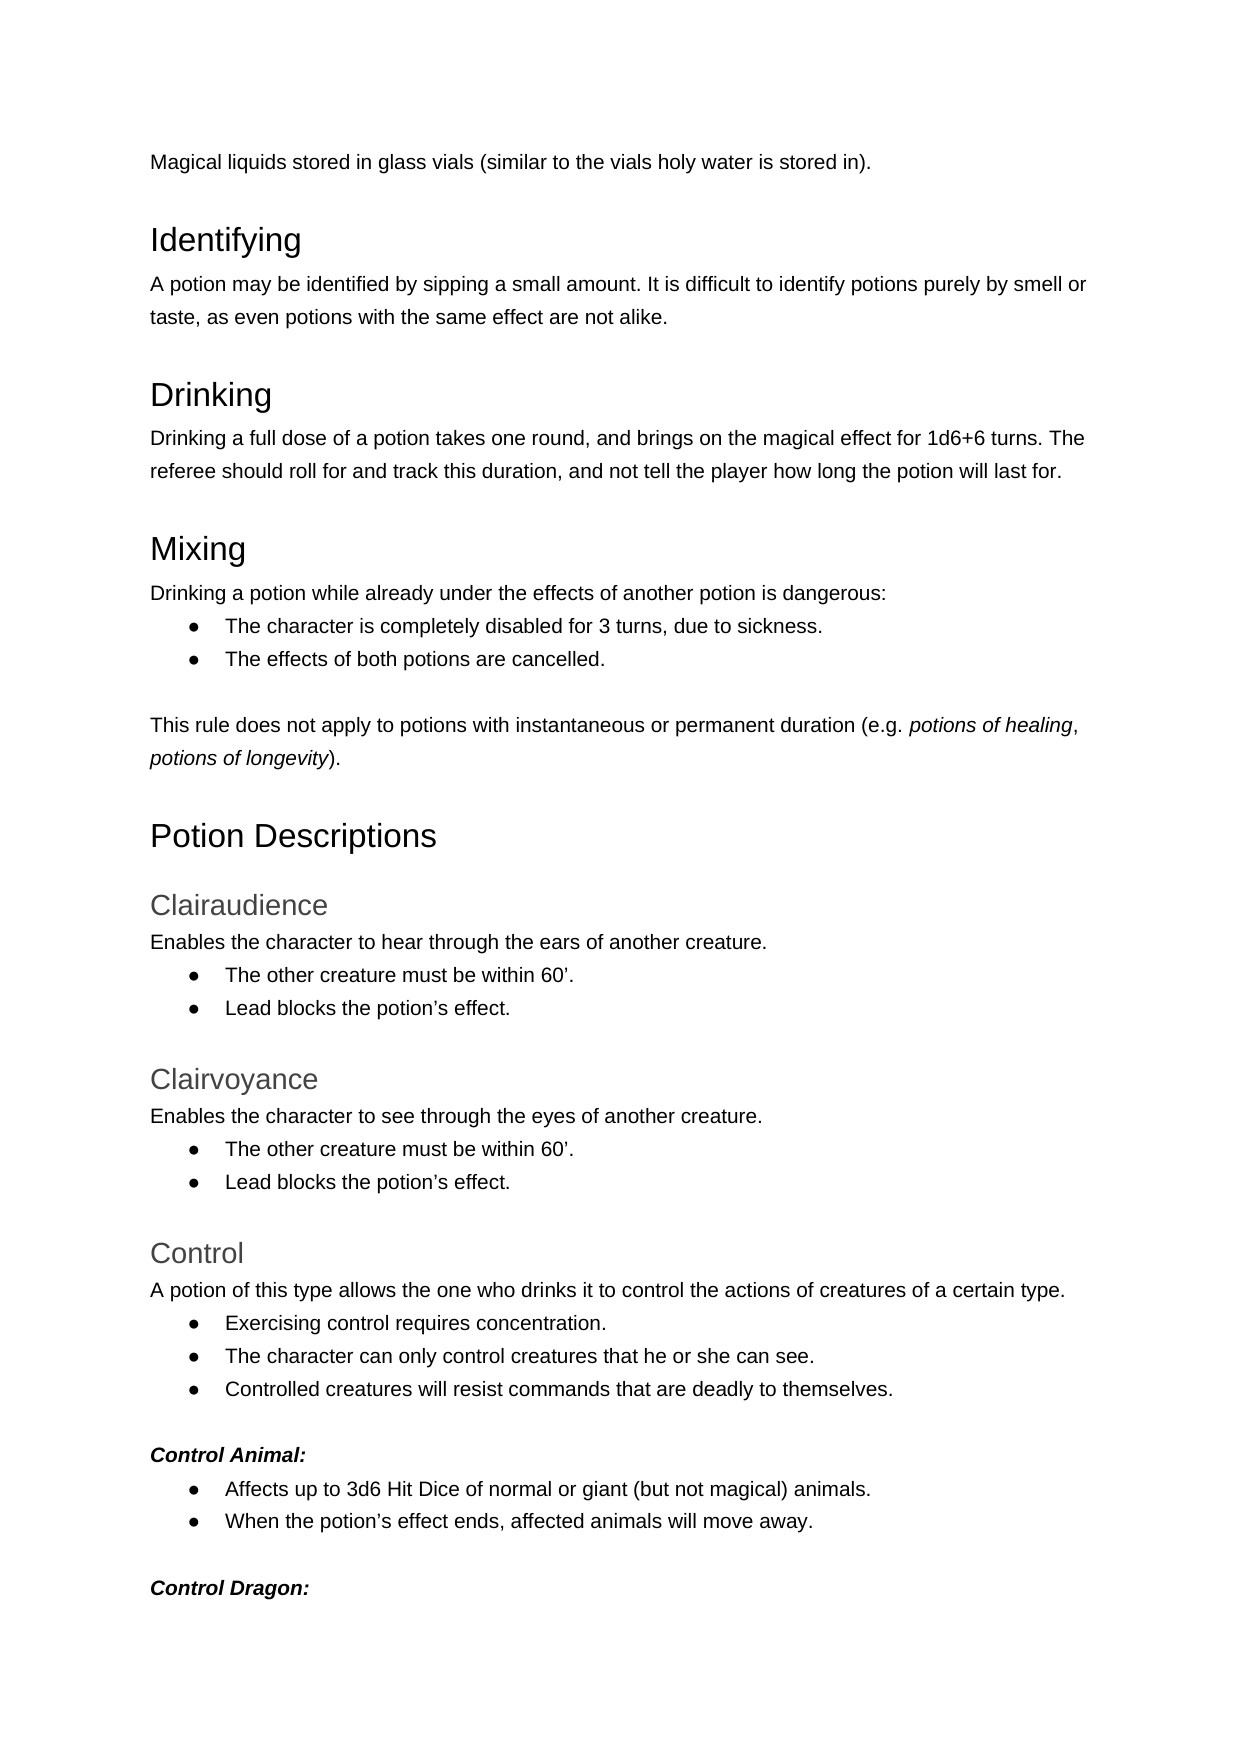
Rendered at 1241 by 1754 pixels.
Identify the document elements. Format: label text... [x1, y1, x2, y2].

text Enables the character to see through the eyes of another creature. [150, 1104, 1090, 1128]
text A potion may be identified by sipping a small amount. It is difficult to identify potions purely by smell or taste, as even potions with the same effect are not alike. [150, 271, 1090, 328]
list Lead blocks the potion’s effect. [187, 996, 1090, 1020]
text Control Dragon: [150, 1575, 1090, 1599]
list Controlled creatures will resist commands that are deadly to themselves. [187, 1377, 1090, 1401]
text Drinking a potion while already under the effects of another potion is dangerous: [150, 580, 1090, 604]
text Control Animal: [150, 1443, 1090, 1467]
subtitle Mixing [150, 529, 1090, 568]
subtitle Identifying [150, 221, 1090, 259]
text Drinking a full dose of a potion takes one round, and brings on the magical effect for 1d6+6 turns. The referee should roll for and track this duration, and not tell the player how long the potion will last for. [150, 426, 1090, 483]
list The other creature must be within 60’. [187, 1137, 1090, 1161]
text A potion of this type allows the one who drinks it to control the actions of creatures of a certain type. [150, 1278, 1090, 1302]
list When the potion’s effect ends, affected animals will move away. [187, 1509, 1090, 1533]
text Enables the character to hear through the ears of another creature. [150, 930, 1090, 954]
list The character can only control creatures that he or she can see. [187, 1344, 1090, 1368]
subtitle Control [150, 1236, 1090, 1270]
list The effects of both potions are cancelled. [187, 646, 1090, 670]
subtitle Clairvoyance [150, 1062, 1090, 1096]
list The other creature must be within 60’. [187, 963, 1090, 987]
list Affects up to 3d6 Hit Dice of normal or giant (but not magical) animals. [187, 1476, 1090, 1500]
list The character is completely disabled for 3 turns, due to sickness. [187, 613, 1090, 637]
list Lead blocks the potion’s effect. [187, 1170, 1090, 1194]
subtitle Clairaudience [150, 888, 1090, 921]
subtitle Drinking [150, 375, 1090, 413]
subtitle Potion Descriptions [150, 816, 1090, 854]
text This rule does not apply to potions with instantaneous or permanent duration (e.g. potions of healing, potions of longevity). [150, 712, 1090, 769]
text Magical liquids stored in glass vials (similar to the vials holy water is stored in). [150, 150, 1090, 174]
list Exercising control requires concentration. [187, 1311, 1090, 1335]
